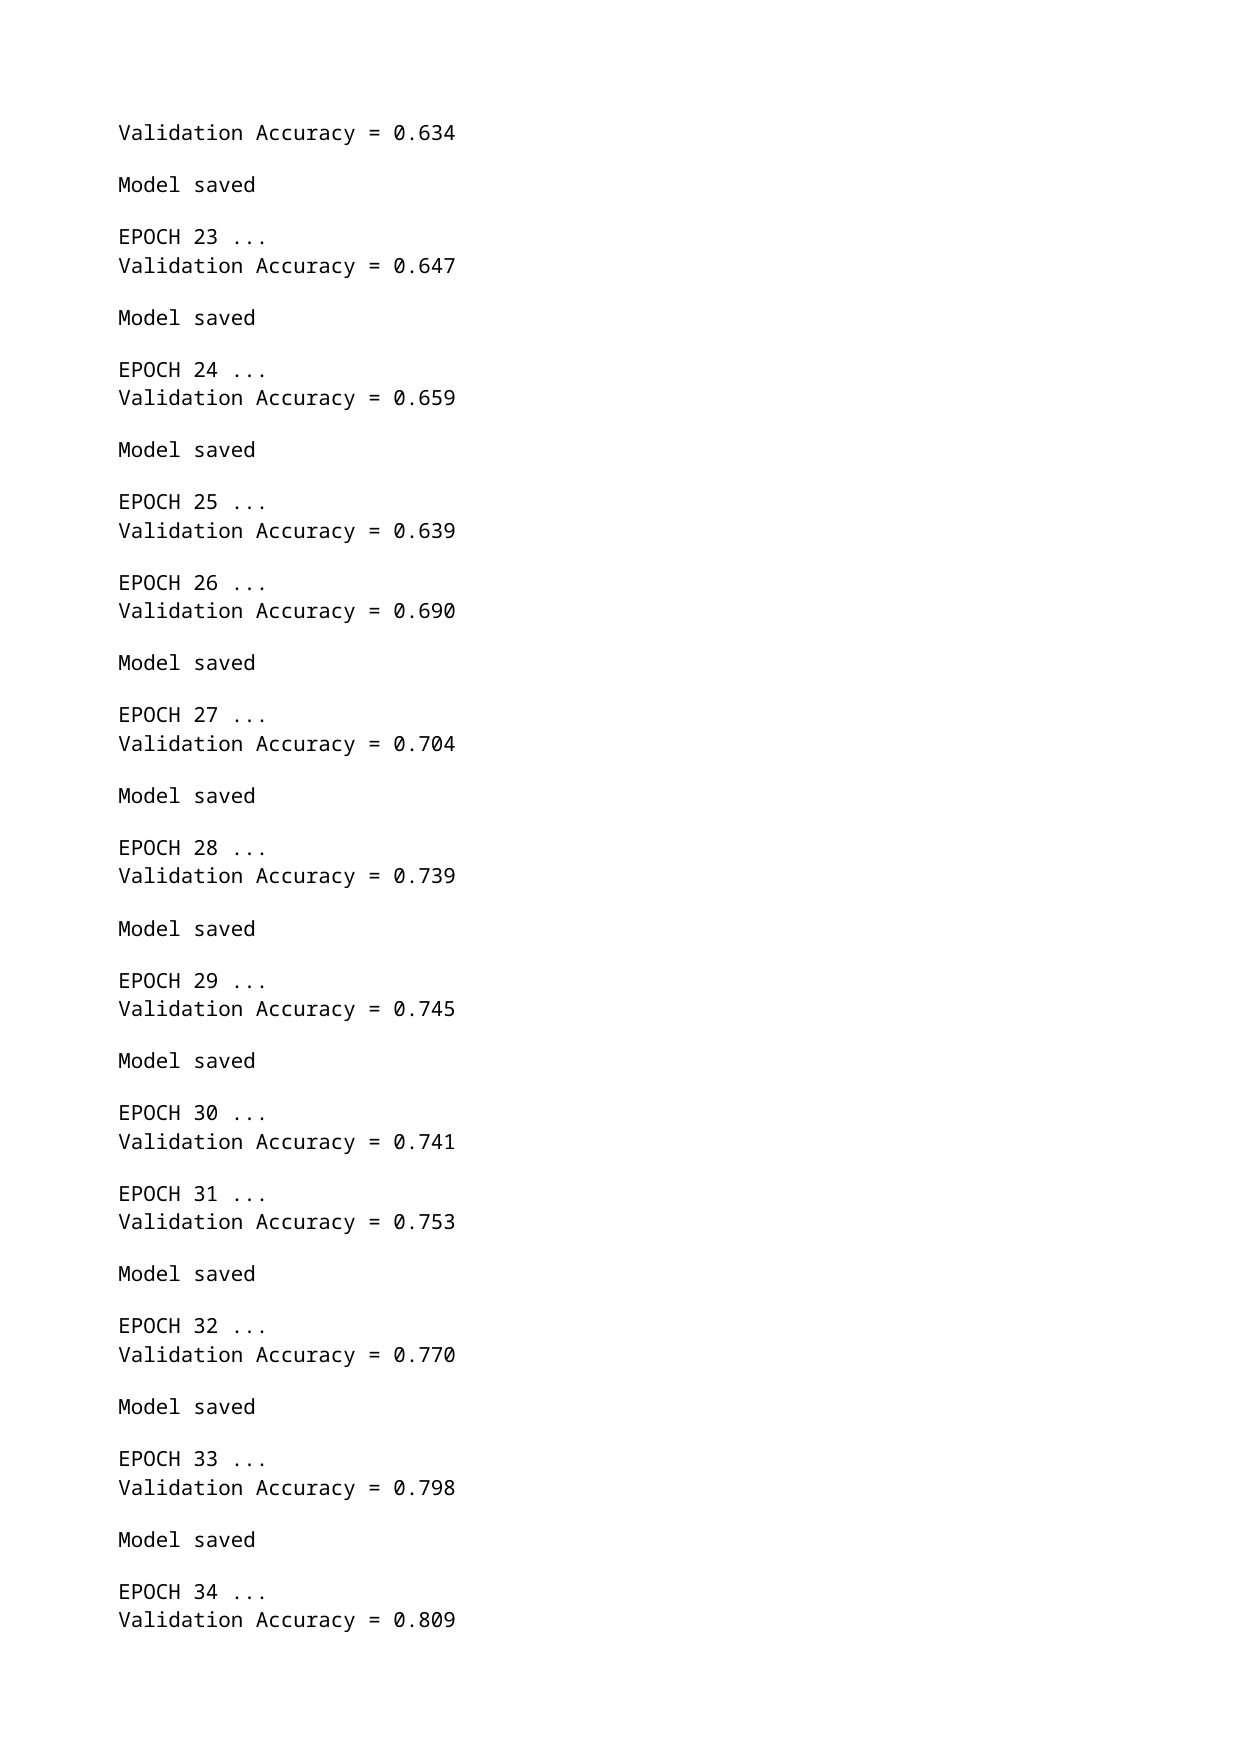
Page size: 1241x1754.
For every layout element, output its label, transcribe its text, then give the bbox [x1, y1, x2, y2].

text EPOCH 31 ... [118, 1179, 1122, 1207]
text Validation Accuracy = 0.704 [118, 729, 1122, 757]
text Model saved [118, 1525, 1122, 1553]
text EPOCH 25 ... [118, 487, 1122, 516]
text Validation Accuracy = 0.770 [118, 1340, 1122, 1368]
text Validation Accuracy = 0.741 [118, 1127, 1122, 1155]
text Validation Accuracy = 0.647 [118, 251, 1122, 279]
text Validation Accuracy = 0.798 [118, 1473, 1122, 1501]
text Validation Accuracy = 0.739 [118, 862, 1122, 890]
text Model saved [118, 781, 1122, 809]
text Model saved [118, 648, 1122, 677]
text EPOCH 33 ... [118, 1444, 1122, 1473]
text Model saved [118, 170, 1122, 199]
text Validation Accuracy = 0.634 [118, 118, 1122, 147]
text Model saved [118, 303, 1122, 331]
text EPOCH 34 ... [118, 1577, 1122, 1605]
text Model saved [118, 1392, 1122, 1421]
text EPOCH 27 ... [118, 701, 1122, 729]
text Model saved [118, 1046, 1122, 1075]
text EPOCH 28 ... [118, 833, 1122, 862]
text Validation Accuracy = 0.690 [118, 596, 1122, 625]
text Validation Accuracy = 0.659 [118, 383, 1122, 412]
text Validation Accuracy = 0.809 [118, 1605, 1122, 1634]
text EPOCH 26 ... [118, 568, 1122, 596]
text Validation Accuracy = 0.639 [118, 516, 1122, 544]
text Model saved [118, 914, 1122, 942]
text Validation Accuracy = 0.745 [118, 994, 1122, 1023]
text EPOCH 32 ... [118, 1312, 1122, 1340]
text Validation Accuracy = 0.753 [118, 1207, 1122, 1236]
text Model saved [118, 435, 1122, 464]
text EPOCH 23 ... [118, 222, 1122, 251]
text EPOCH 29 ... [118, 966, 1122, 994]
text EPOCH 24 ... [118, 355, 1122, 383]
text Model saved [118, 1259, 1122, 1288]
text EPOCH 30 ... [118, 1098, 1122, 1127]
